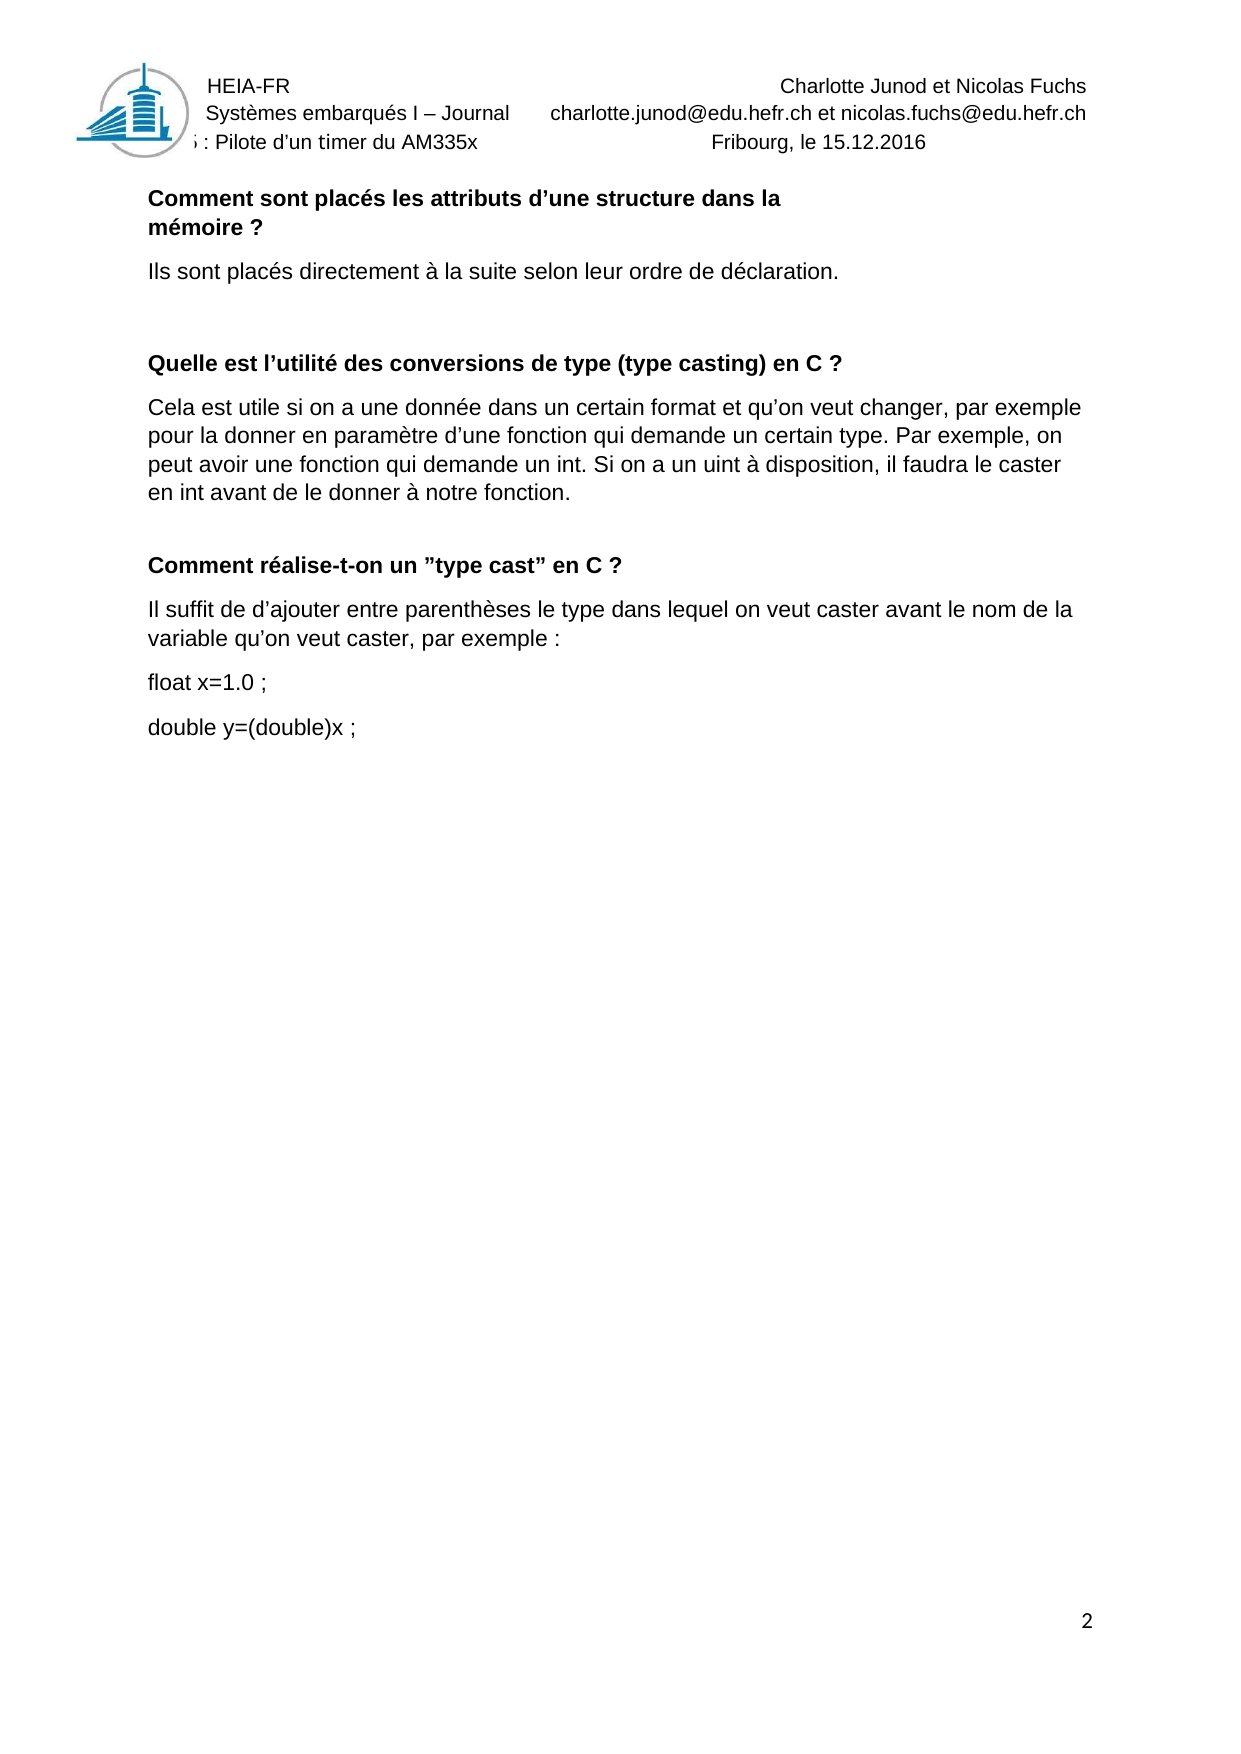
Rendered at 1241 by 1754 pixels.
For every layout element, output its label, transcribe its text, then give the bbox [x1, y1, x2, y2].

text float x=1.0 ; [148, 669, 1093, 696]
text Comment réalise-t-on un ”type cast” en C ? [148, 523, 1093, 578]
text Ils sont placés directement à la suite selon leur ordre de déclaration. [148, 258, 1093, 284]
text Cela est utile si on a une donnée dans un certain format et qu’on veut changer, par exemple pour la donner en paramètre d’une fonction qui demande un certain type. Par exemple, on peut avoir une fonction qui demande un int. Si on a un uint à disposition, il faudra le caster en int avant de le donner à notre fonction. [148, 394, 1093, 505]
text Comment sont placés les attributs d’une structure dans la mémoire ? [148, 185, 1093, 240]
text Il suffit de d’ajouter entre parenthèses le type dans lequel on veut caster avant le nom de la variable qu’on veut caster, par exemple : [148, 596, 1093, 651]
text Quelle est l’utilité des conversions de type (type casting) en C ? [148, 349, 1093, 376]
text double y=(double)x ; [148, 714, 1093, 741]
